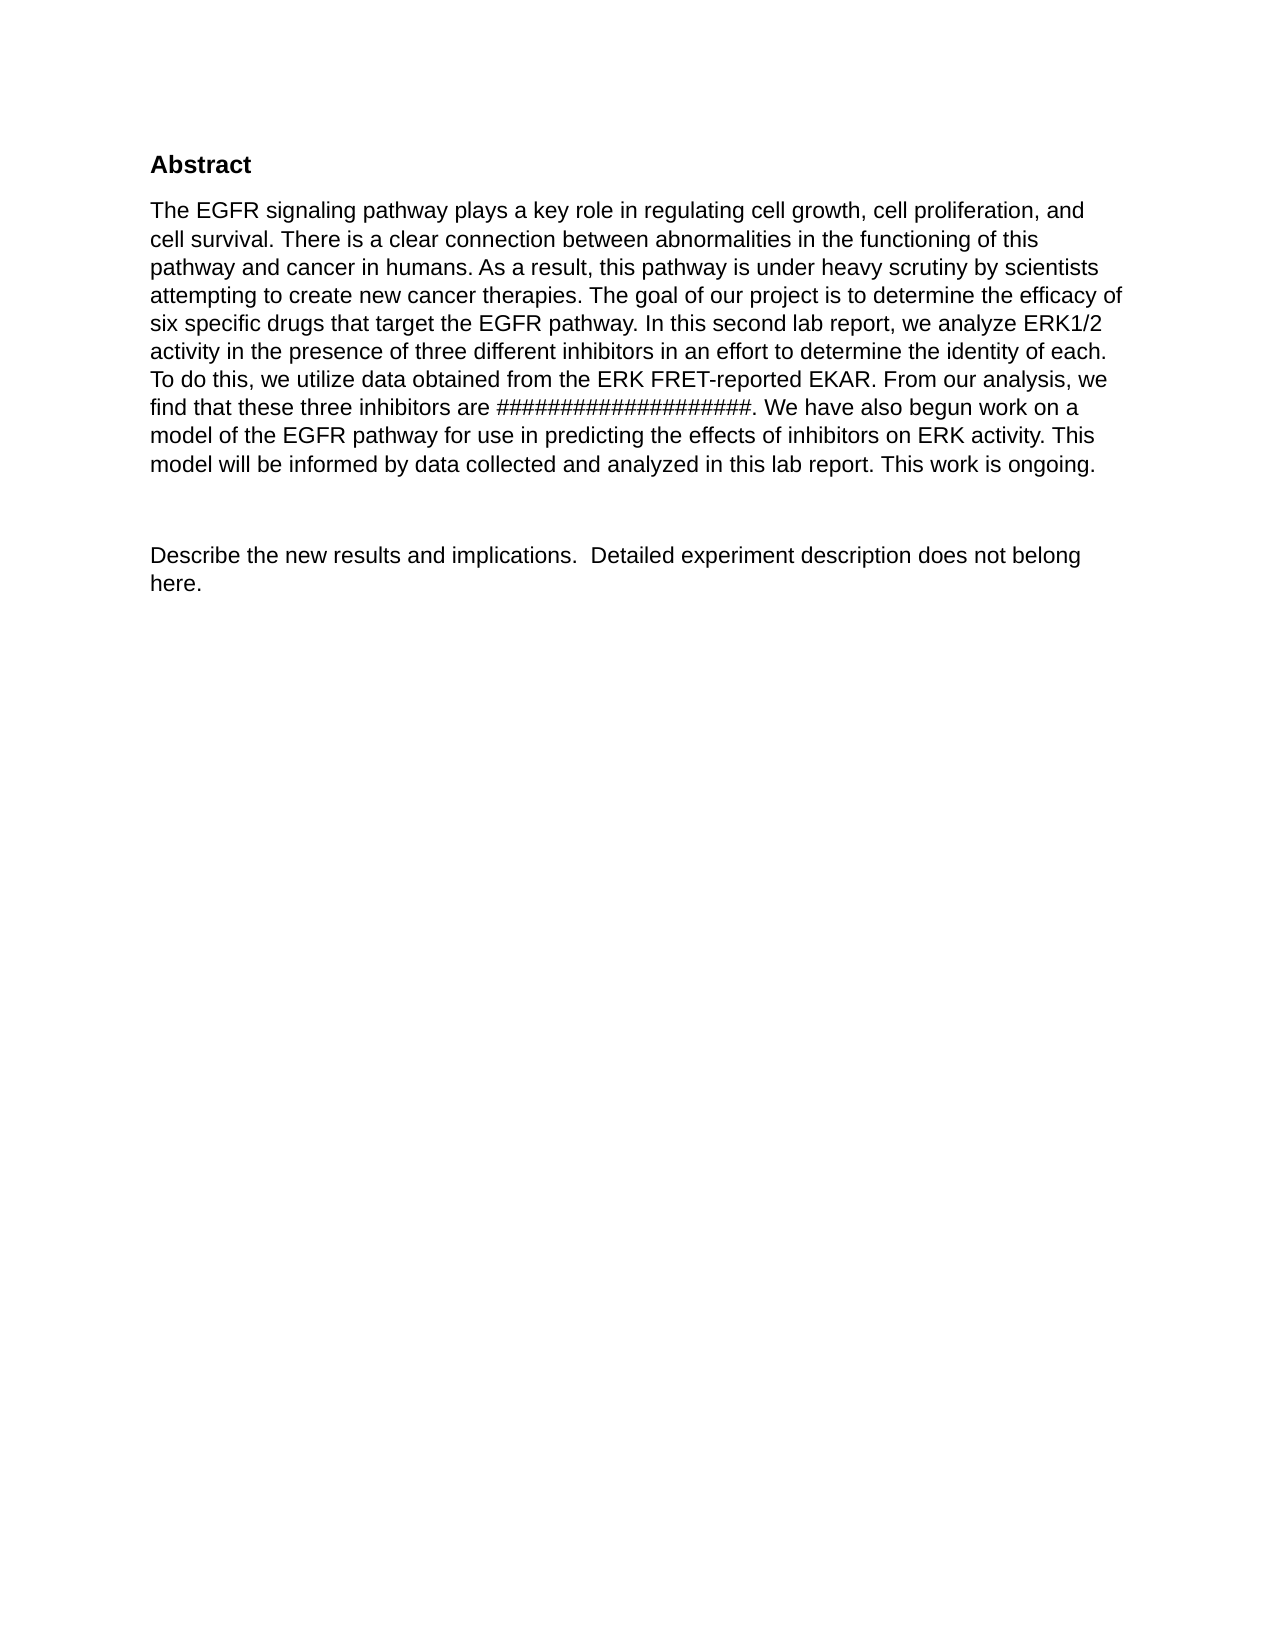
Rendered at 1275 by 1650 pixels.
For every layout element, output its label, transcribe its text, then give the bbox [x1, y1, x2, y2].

text The EGFR signaling pathway plays a key role in regulating cell growth, cell proliferation, and cell survival. There is a clear connection between abnormalities in the functioning of this pathway and cancer in humans. As a result, this pathway is under heavy scrutiny by scientists attempting to create new cancer therapies. The goal of our project is to determine the efficacy of six specific drugs that target the EGFR pathway. In this second lab report, we analyze ERK1/2 activity in the presence of three different inhibitors in an effort to determine the identity of each. To do this, we utilize data obtained from the ERK FRET-reported EKAR. From our analysis, we find that these three inhibitors are ####################. We have also begun work on a model of the EGFR pathway for use in predicting the effects of inhibitors on ERK activity. This model will be informed by data collected and analyzed in this lab report. This work is ongoing. [150, 197, 1125, 477]
text Describe the new results and implications. Detailed experiment description does not belong here. [150, 542, 1125, 596]
text Abstract [150, 150, 1125, 179]
